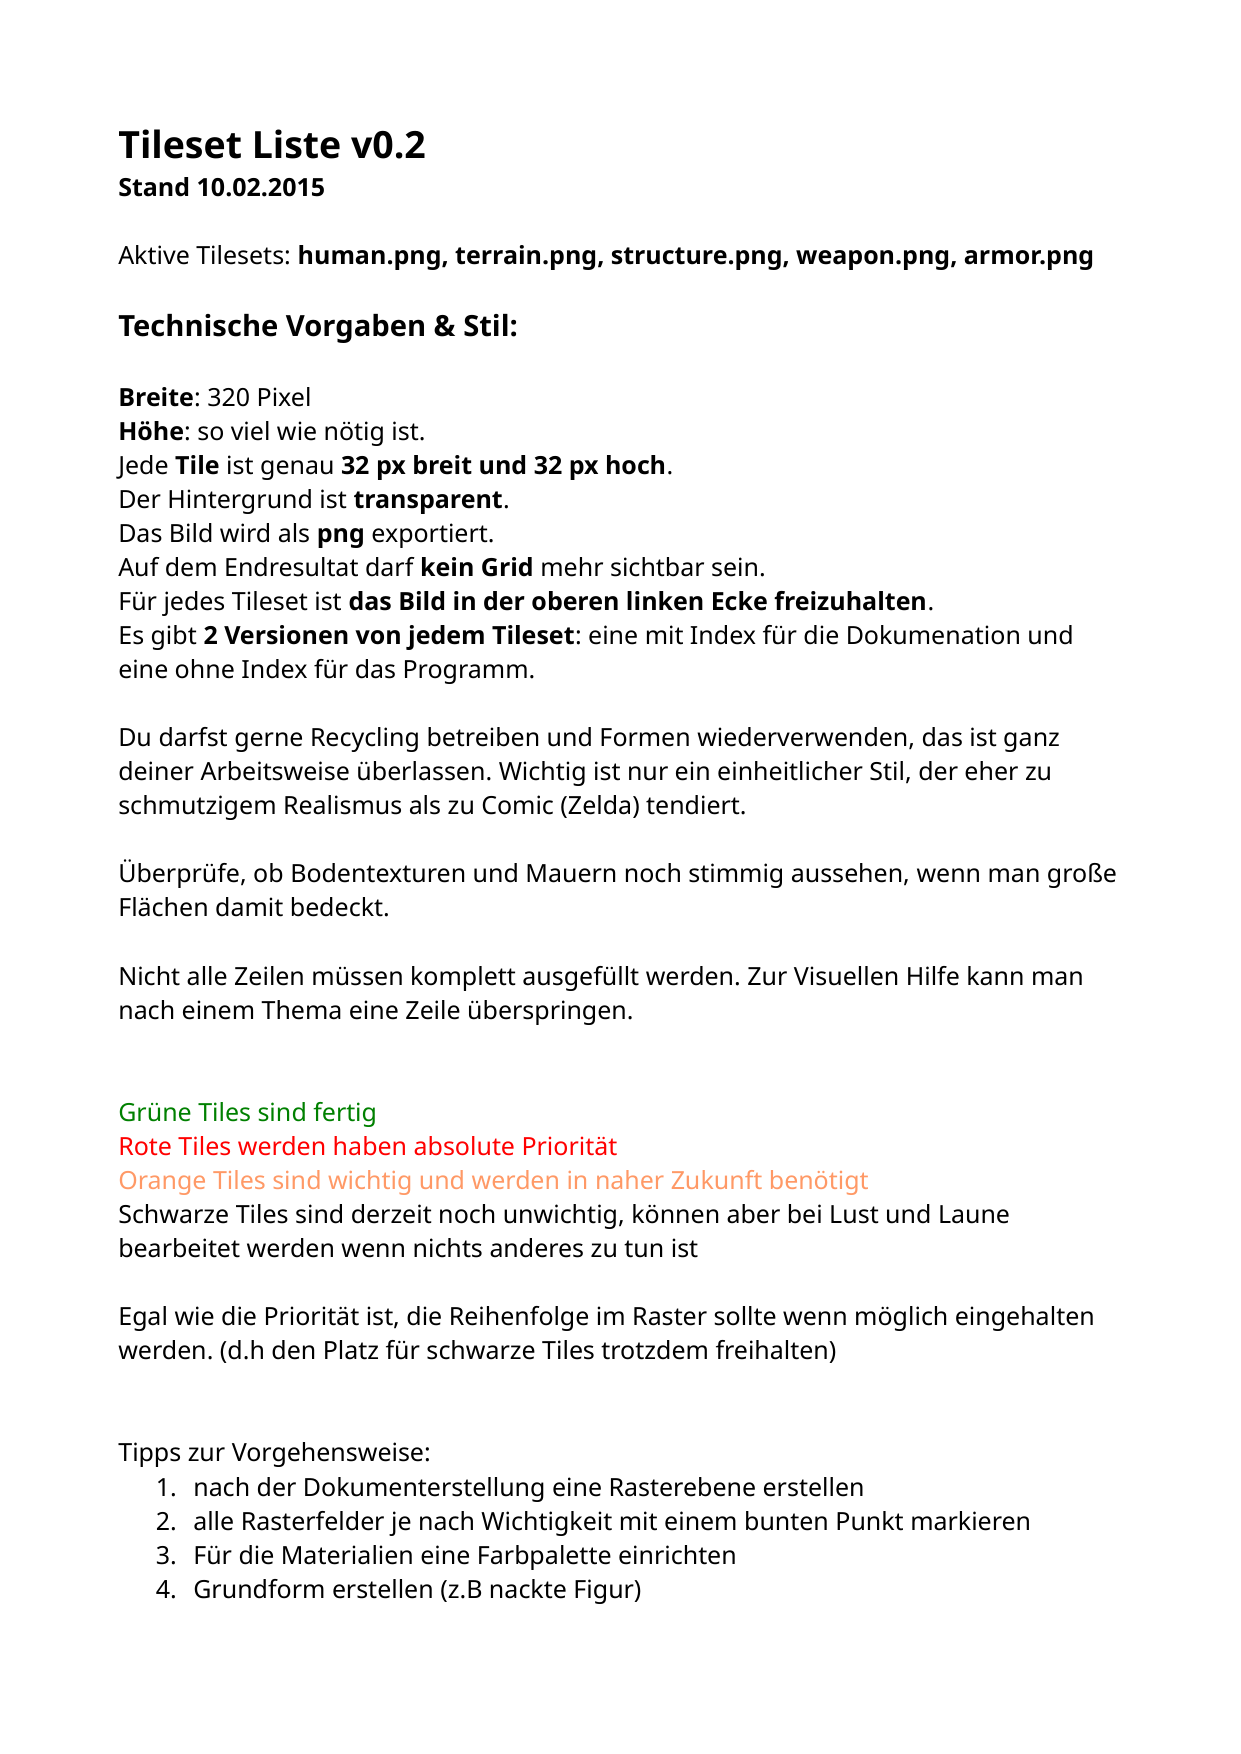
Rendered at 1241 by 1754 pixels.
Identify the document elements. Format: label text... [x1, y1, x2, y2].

text Grüne Tiles sind fertig [118, 1094, 1122, 1128]
text Tipps zur Vorgehensweise: [118, 1435, 1122, 1469]
text Es gibt 2 Versionen von jedem Tileset: eine mit Index für die Dokumenation und eine ohne Index für das Programm. [118, 618, 1122, 686]
text Aktive Tilesets: human.png, terrain.png, structure.png, weapon.png, armor.png [118, 237, 1122, 271]
text Technische Vorgaben & Stil: [118, 305, 1122, 345]
text Schwarze Tiles sind derzeit noch unwichtig, können aber bei Lust und Laune bearbeitet werden wenn nichts anderes zu tun ist [118, 1197, 1122, 1265]
list Für die Materialien eine Farbpalette einrichten [156, 1537, 1122, 1571]
text Höhe: so viel wie nötig ist. [118, 413, 1122, 447]
text Nicht alle Zeilen müssen komplett ausgefüllt werden. Zur Visuellen Hilfe kann man nach einem Thema eine Zeile überspringen. [118, 958, 1122, 1026]
text Du darfst gerne Recycling betreiben und Formen wiederverwenden, das ist ganz deiner Arbeitsweise überlassen. Wichtig ist nur ein einheitlicher Stil, der eher zu schmutzigem Realismus als zu Comic (Zelda) tendiert. [118, 720, 1122, 822]
text Orange Tiles sind wichtig und werden in naher Zukunft benötigt [118, 1163, 1122, 1197]
list nach der Dokumenterstellung eine Rasterebene erstellen [156, 1469, 1122, 1503]
list Grundform erstellen (z.B nackte Figur) [156, 1571, 1122, 1605]
text Überprüfe, ob Bodentexturen und Mauern noch stimmig aussehen, wenn man große Flächen damit bedeckt. [118, 856, 1122, 924]
text Stand 10.02.2015 [118, 169, 1122, 203]
text Für jedes Tileset ist das Bild in der oberen linken Ecke freizuhalten. [118, 583, 1122, 618]
text Jede Tile ist genau 32 px breit und 32 px hoch. [118, 447, 1122, 481]
text Das Bild wird als png exportiert. [118, 515, 1122, 549]
text Tileset Liste v0.2 [118, 118, 1122, 169]
list alle Rasterfelder je nach Wichtigkeit mit einem bunten Punkt markieren [156, 1503, 1122, 1537]
text Rote Tiles werden haben absolute Priorität [118, 1128, 1122, 1163]
text Egal wie die Priorität ist, die Reihenfolge im Raster sollte wenn möglich eingehalten werden. (d.h den Platz für schwarze Tiles trotzdem freihalten) [118, 1299, 1122, 1367]
text Der Hintergrund ist transparent. [118, 481, 1122, 515]
text Breite: 320 Pixel [118, 379, 1122, 413]
text Auf dem Endresultat darf kein Grid mehr sichtbar sein. [118, 549, 1122, 583]
